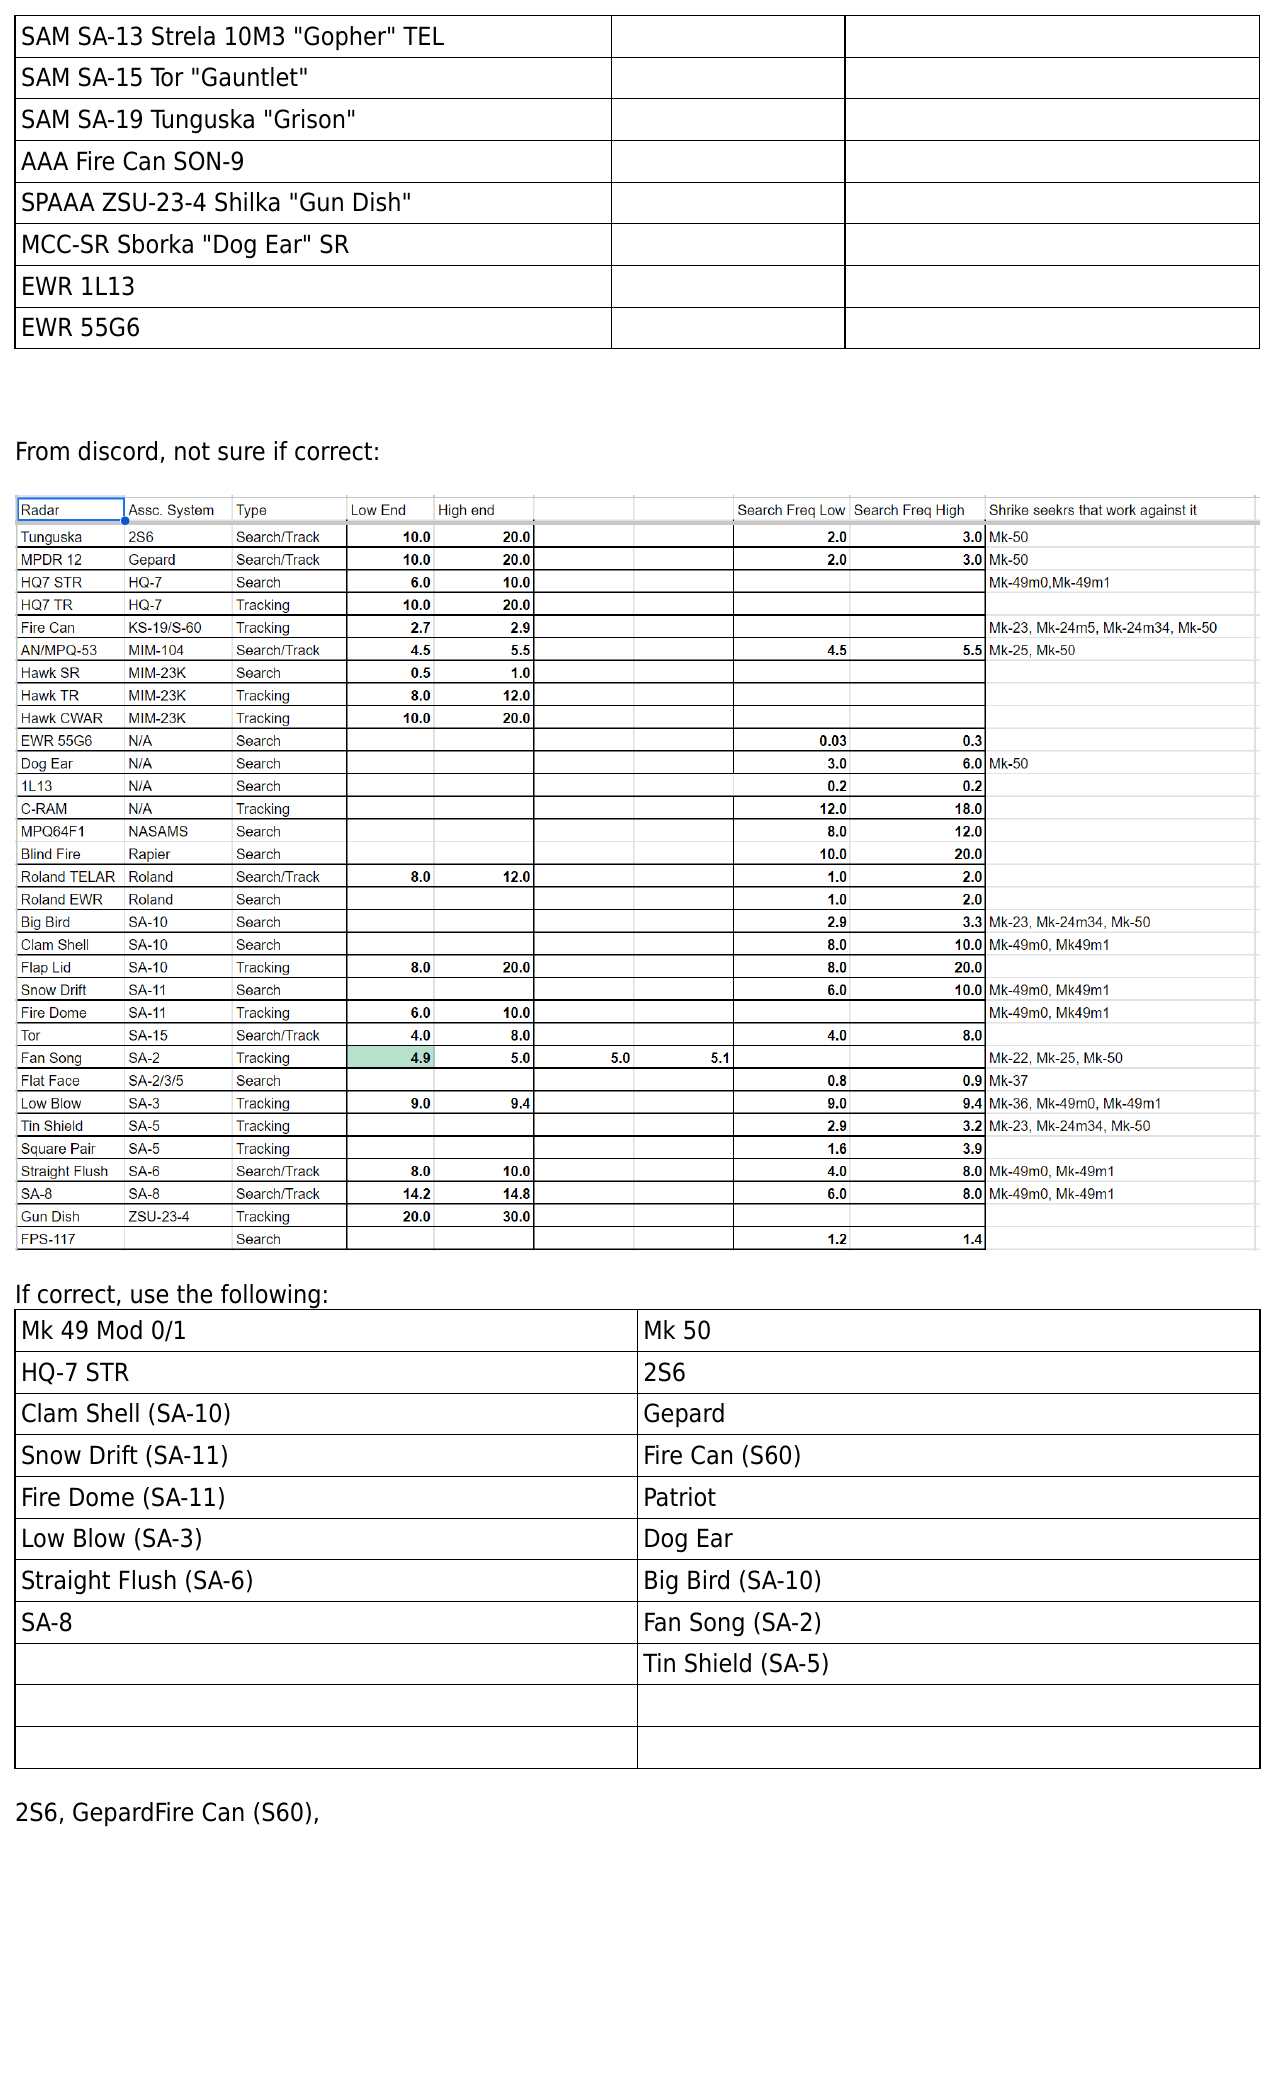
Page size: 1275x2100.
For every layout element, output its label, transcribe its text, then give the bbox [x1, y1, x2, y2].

table_cell [612, 99, 844, 140]
table_cell Low Blow (SA-3) [16, 1519, 637, 1559]
table_cell Clam Shell (SA-10) [16, 1394, 637, 1434]
table_cell HQ-7 STR [16, 1352, 637, 1393]
table_cell [612, 308, 844, 348]
table_cell [612, 141, 844, 182]
table_cell [846, 58, 1259, 98]
table_cell [612, 266, 844, 307]
picture [15, 495, 1261, 1251]
table_cell [846, 141, 1259, 182]
text If correct, use the following: [15, 1280, 1260, 1309]
table_cell Fan Song (SA-2) [638, 1602, 1259, 1643]
table_cell Tin Shield (SA-5) [638, 1644, 1259, 1684]
table_cell [846, 99, 1259, 140]
table_cell SAM SA-19 Tunguska "Grison" [16, 99, 611, 140]
table_cell [638, 1685, 1259, 1726]
table_cell Fire Dome (SA-11) [16, 1477, 637, 1518]
table_cell SAM SA-15 Tor "Gauntlet" [16, 58, 611, 98]
table_cell Fire Can (S60) [638, 1435, 1259, 1476]
table_cell SA-8 [16, 1602, 637, 1643]
table_cell [16, 1644, 637, 1684]
table_cell Straight Flush (SA-6) [16, 1560, 637, 1601]
table_cell [612, 16, 844, 57]
table_cell [846, 224, 1259, 265]
table_cell [846, 266, 1259, 307]
table_header Mk 50 [638, 1310, 1259, 1351]
table_cell [16, 1685, 637, 1726]
table_cell [612, 58, 844, 98]
table_cell Dog Ear [638, 1519, 1259, 1559]
text 2S6, GepardFire Can (S60), [15, 1798, 1260, 1827]
table_cell MCC-SR Sborka "Dog Ear" SR [16, 224, 611, 265]
table_cell [638, 1727, 1259, 1768]
table_cell [846, 183, 1259, 223]
text From discord, not sure if correct: [15, 437, 1260, 466]
table_cell [846, 308, 1259, 348]
table_cell Patriot [638, 1477, 1259, 1518]
table_cell Big Bird (SA-10) [638, 1560, 1259, 1601]
table_cell SAM SA-13 Strela 10M3 "Gopher" TEL [16, 16, 611, 57]
table_cell Snow Drift (SA-11) [16, 1435, 637, 1476]
table_cell EWR 55G6 [16, 308, 611, 348]
table_header Mk 49 Mod 0/1 [16, 1310, 637, 1351]
table_cell [612, 183, 844, 223]
table_cell [16, 1727, 637, 1768]
table_cell SPAAA ZSU-23-4 Shilka "Gun Dish" [16, 183, 611, 223]
table_cell AAA Fire Can SON-9 [16, 141, 611, 182]
table_cell EWR 1L13 [16, 266, 611, 307]
table_cell 2S6 [638, 1352, 1259, 1393]
table_cell Gepard [638, 1394, 1259, 1434]
table_cell [846, 16, 1259, 57]
table_cell [612, 224, 844, 265]
